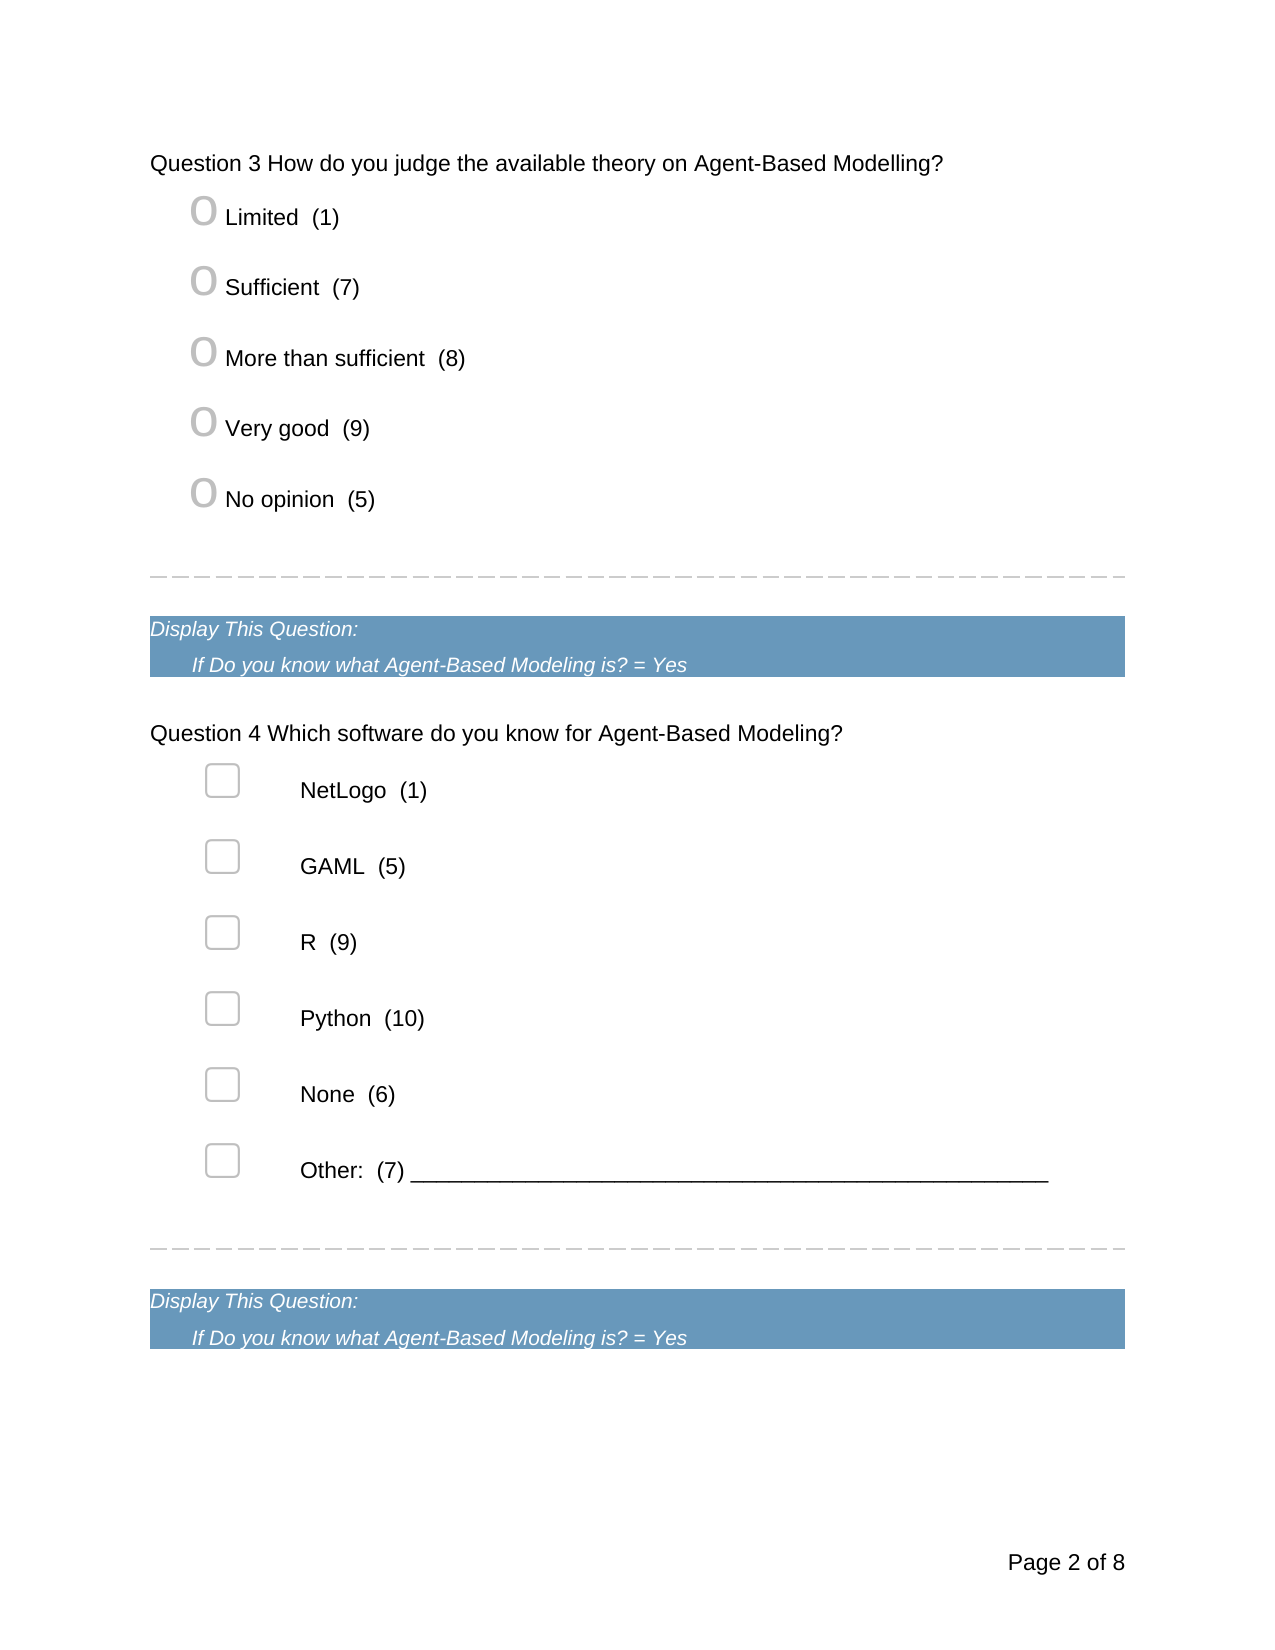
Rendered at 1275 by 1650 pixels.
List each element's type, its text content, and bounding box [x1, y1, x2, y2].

text If Do you know what Agent-Based Modeling is? = Yes [150, 1326, 1125, 1349]
list NetLogo (1) [187, 750, 1125, 816]
text Question 4 Which software do you know for Agent-Based Modeling? [150, 719, 1125, 746]
text Display This Question: [150, 616, 1125, 640]
list No opinion (5) [187, 462, 1125, 524]
list Python (10) [187, 978, 1125, 1044]
list GAML (5) [187, 826, 1125, 892]
list More than sufficient (8) [187, 321, 1125, 383]
list None (6) [187, 1053, 1125, 1119]
list Other: (7) __________________________________________________ [187, 1129, 1125, 1196]
text If Do you know what Agent-Based Modeling is? = Yes [150, 653, 1125, 677]
list Sufficient (7) [187, 251, 1125, 312]
text Question 3 How do you judge the available theory on Agent-Based Modelling? [150, 150, 1125, 176]
list R (9) [187, 902, 1125, 968]
list Very good (9) [187, 392, 1125, 453]
text Display This Question: [150, 1289, 1125, 1313]
list Limited (1) [187, 180, 1125, 242]
